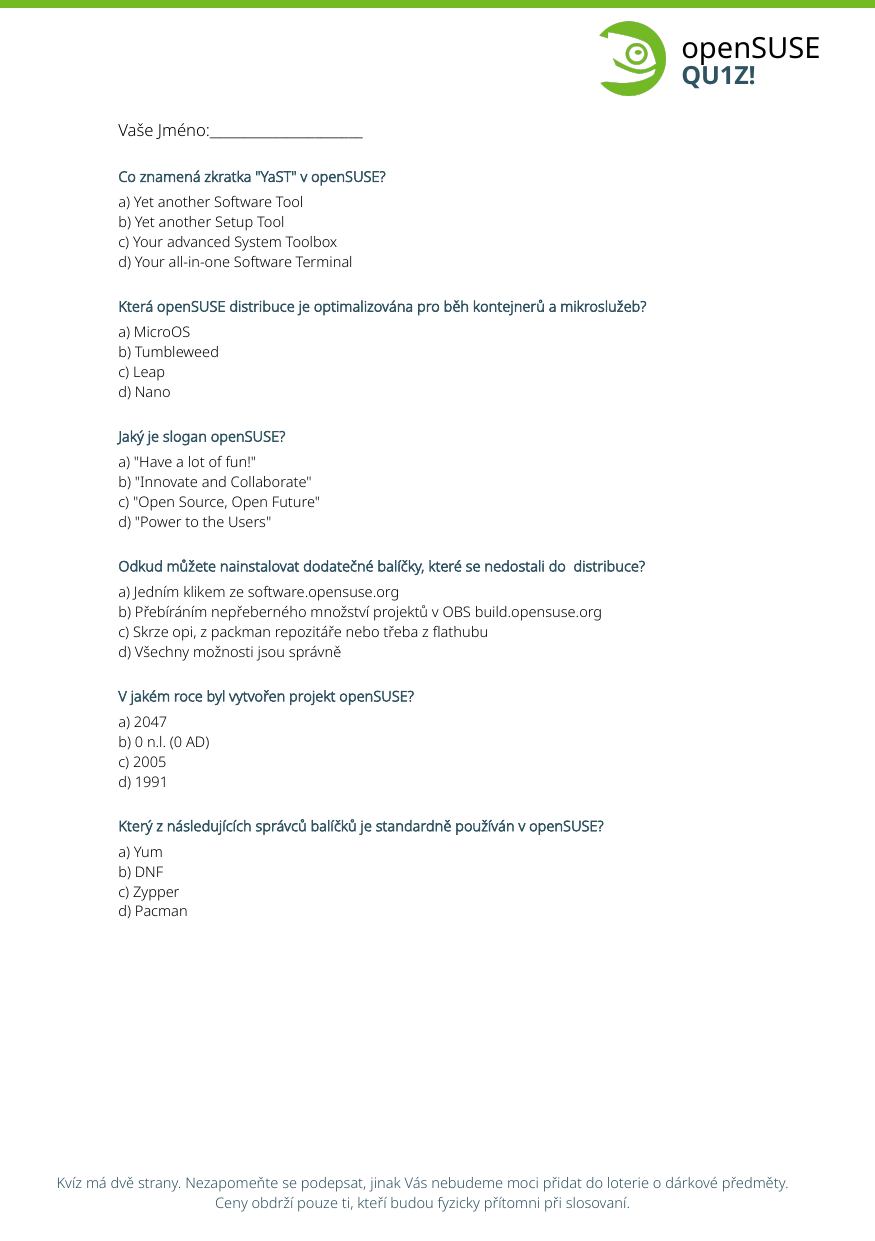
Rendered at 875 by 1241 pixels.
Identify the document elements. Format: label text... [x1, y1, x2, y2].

subtitle Jaký je slogan openSUSE? [118, 426, 756, 446]
text b) "Innovate and Collaborate" [118, 472, 756, 492]
text d) Pacman [118, 901, 756, 921]
text b) DNF [118, 861, 756, 881]
text b) Yet another Setup Tool [118, 212, 756, 232]
text a) Jedním klikem ze software.opensuse.org [118, 582, 756, 602]
text d) Your all-in-one Software Terminal [118, 252, 756, 272]
subtitle Který z následujících správců balíčků je standardně používán v openSUSE? [118, 816, 756, 836]
text d) Nano [118, 382, 756, 402]
subtitle Odkud můžete nainstalovat dodatečné balíčky, které se nedostali do distribuce? [118, 556, 756, 576]
text b) Přebíráním nepřeberného množství projektů v OBS build.opensuse.org [118, 602, 756, 622]
text d) 1991 [118, 771, 756, 791]
text c) Zypper [118, 881, 756, 901]
picture [586, 17, 671, 101]
text c) Your advanced System Toolbox [118, 232, 756, 252]
text a) MicroOS [118, 322, 756, 342]
text c) Skrze opi, z packman repozitáře nebo třeba z flathubu [118, 622, 756, 641]
text a) 2047 [118, 712, 756, 732]
text b) 0 n.l. (0 AD) [118, 732, 756, 751]
subtitle Co znamená zkratka "YaST" v openSUSE? [118, 166, 756, 186]
text c) Leap [118, 362, 756, 382]
text a) "Have a lot of fun!" [118, 452, 756, 472]
text c) 2005 [118, 751, 756, 771]
text b) Tumbleweed [118, 342, 756, 362]
text d) "Power to the Users" [118, 512, 756, 531]
text a) Yum [118, 842, 756, 861]
text d) Všechny možnosti jsou správně [118, 641, 756, 661]
text a) Yet another Software Tool [118, 192, 756, 212]
subtitle Která openSUSE distribuce je optimalizována pro běh kontejnerů a mikroslužeb? [118, 296, 756, 316]
text c) "Open Source, Open Future" [118, 492, 756, 512]
subtitle V jakém roce byl vytvořen projekt openSUSE? [118, 686, 756, 706]
